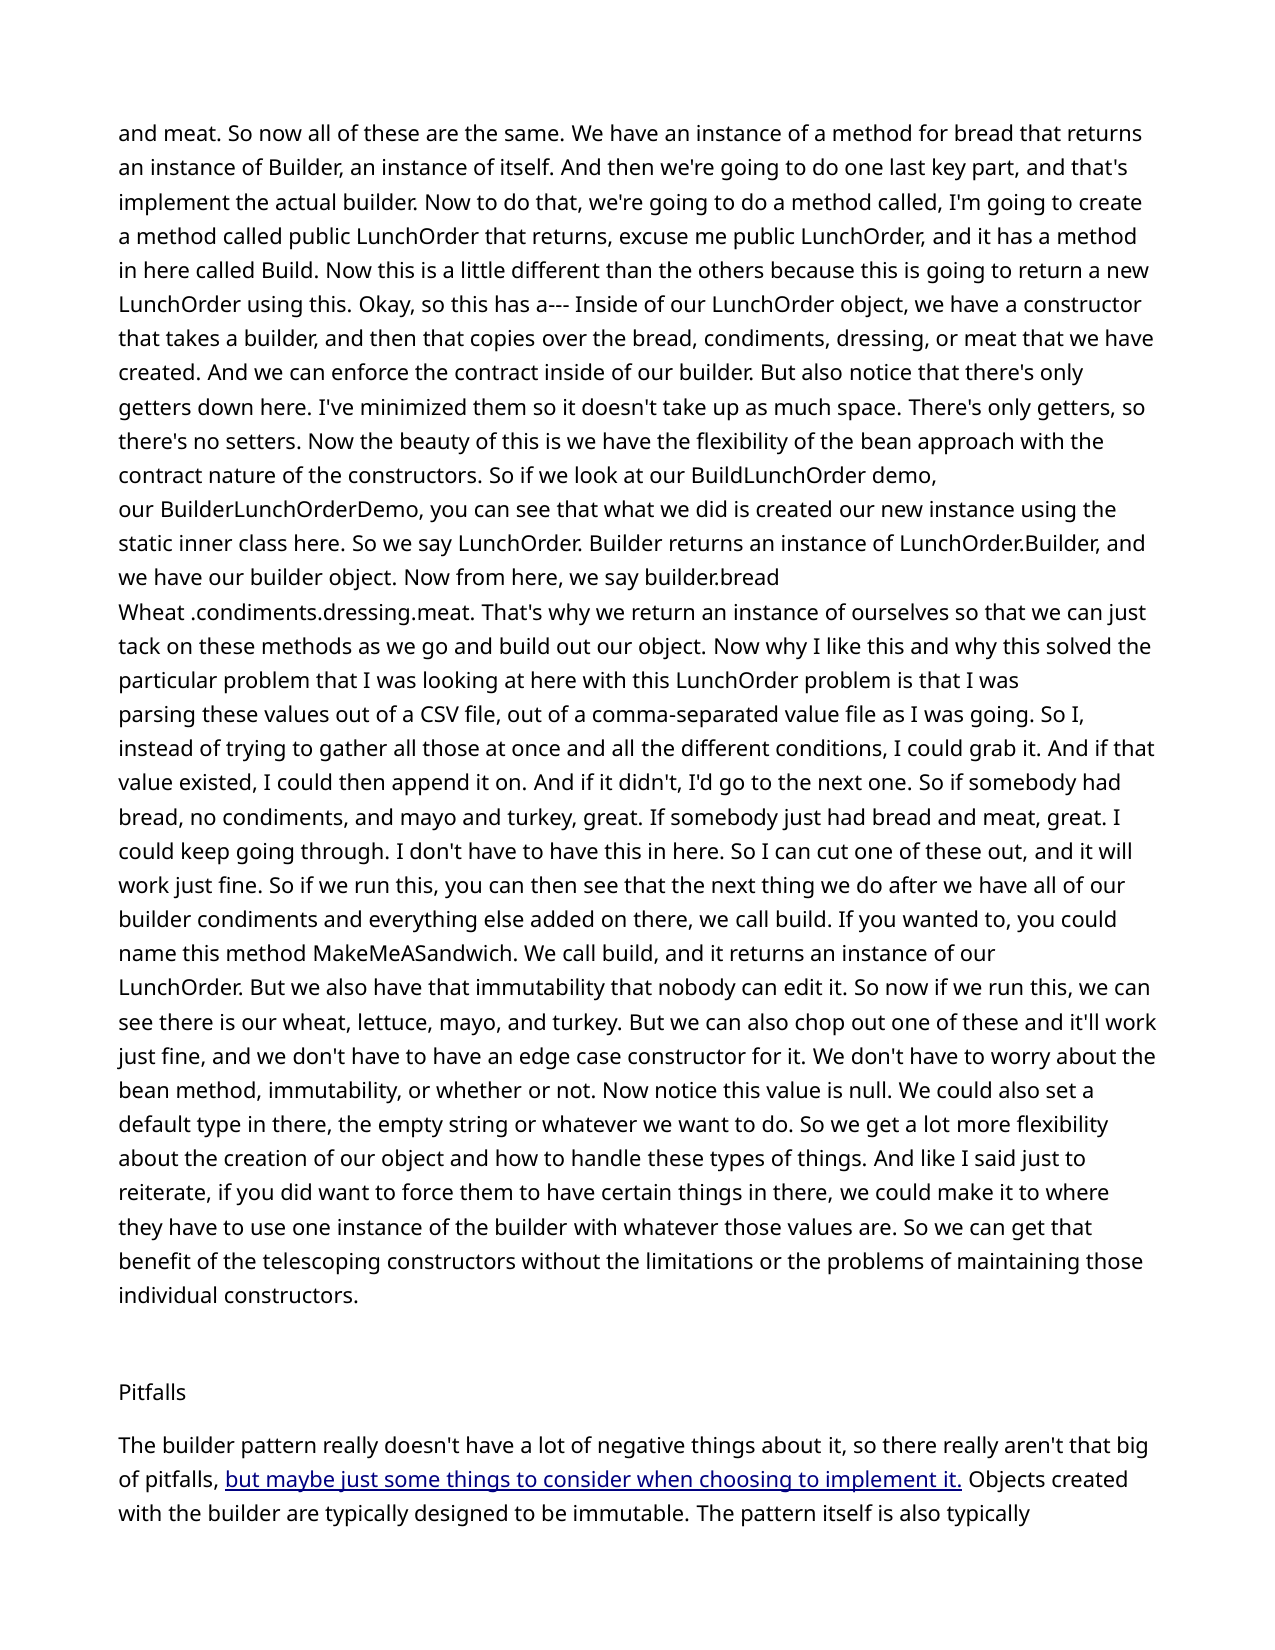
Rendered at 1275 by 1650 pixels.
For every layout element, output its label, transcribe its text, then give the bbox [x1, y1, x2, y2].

text and meat. So now all of these are the same. We have an instance of a method for bread that returns an instance of Builder, an instance of itself. And then we're going to do one last key part, and that's implement the actual builder. Now to do that, we're going to do a method called, I'm going to create a method called public LunchOrder that returns, excuse me public LunchOrder, and it has a method in here called Build. Now this is a little different than the others because this is going to return a new LunchOrder using this. Okay, so this has a‑‑‑ Inside of our LunchOrder object, we have a constructor that takes a builder, and then that copies over the bread, condiments, dressing, or meat that we have created. And we can enforce the contract inside of our builder. But also notice that there's only getters down here. I've minimized them so it doesn't take up as much space. There's only getters, so there's no setters. Now the beauty of this is we have the flexibility of the bean approach with the contract nature of the constructors. So if we look at our BuildLunchOrder demo, our BuilderLunchOrderDemo, you can see that what we did is created our new instance using the static inner class here. So we say LunchOrder. Builder returns an instance of LunchOrder.Builder, and we have our builder object. Now from here, we say builder.bread Wheat .condiments.dressing.meat. That's why we return an instance of ourselves so that we can just tack on these methods as we go and build out our object. Now why I like this and why this solved the particular problem that I was looking at here with this LunchOrder problem is that I was parsing these values out of a CSV file, out of a comma‑separated value file as I was going. So I, instead of trying to gather all those at once and all the different conditions, I could grab it. And if that value existed, I could then append it on. And if it didn't, I'd go to the next one. So if somebody had bread, no condiments, and mayo and turkey, great. If somebody just had bread and meat, great. I could keep going through. I don't have to have this in here. So I can cut one of these out, and it will work just fine. So if we run this, you can then see that the next thing we do after we have all of our builder condiments and everything else added on there, we call build. If you wanted to, you could name this method MakeMeASandwich. We call build, and it returns an instance of our LunchOrder. But we also have that immutability that nobody can edit it. So now if we run this, we can see there is our wheat, lettuce, mayo, and turkey. But we can also chop out one of these and it'll work just fine, and we don't have to have an edge case constructor for it. We don't have to worry about the bean method, immutability, or whether or not. Now notice this value is null. We could also set a default type in there, the empty string or whatever we want to do. So we get a lot more flexibility about the creation of our object and how to handle these types of things. And like I said just to reiterate, if you did want to force them to have certain things in there, we could make it to where they have to use one instance of the builder with whatever those values are. So we can get that benefit of the telescoping constructors without the limitations or the problems of maintaining those individual constructors. [118, 118, 1157, 1309]
text The builder pattern really doesn't have a lot of negative things about it, so there really aren't that big of pitfalls, but maybe just some things to consider when choosing to implement it. Objects created with the builder are typically designed to be immutable. The pattern itself is also typically [118, 1430, 1157, 1528]
subtitle Pitfalls [118, 1376, 1157, 1406]
